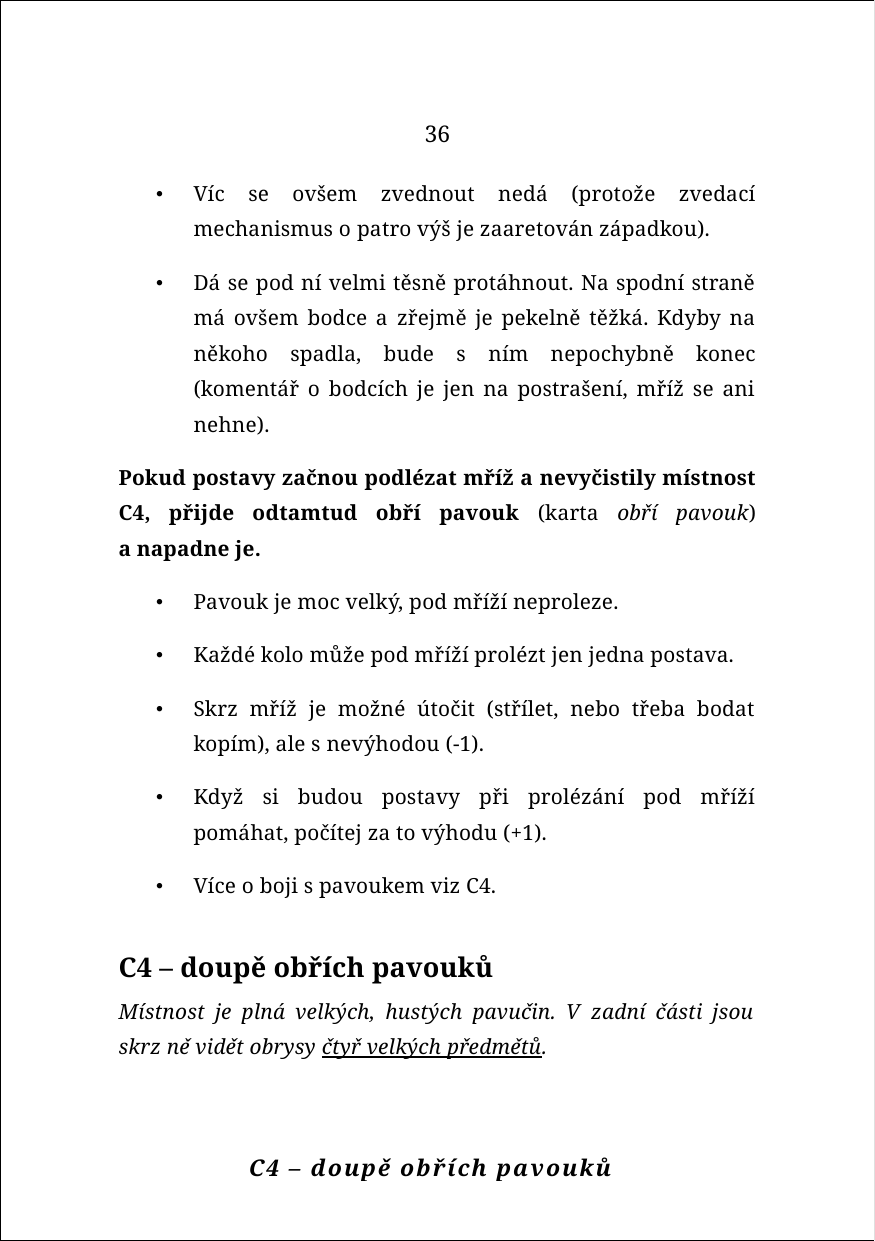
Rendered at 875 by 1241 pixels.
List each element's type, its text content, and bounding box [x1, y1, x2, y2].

list Víc se ovšem zvednout nedá (protože zvedací mechanismus o⁠ patro výš je zaaretován západkou). [156, 179, 756, 243]
list Když si budou postavy při prolézání pod mříží pomáhat, počítej za to výhodu (+1). [156, 782, 756, 846]
list Každé kolo může pod mříží prolézt jen jedna postava. [156, 641, 756, 669]
text Pokud postavy začnou podlézat mříž a⁠ nevyčistily místnost C4, přijde odtamtud obří pavouk (karta obří pavouk) a⁠ napadne je. [118, 463, 756, 562]
text Místnost je plná velkých, hustých pavučin. V⁠ zadní části jsou skrz ně vidět obrysy čtyř velkých předmětů. [118, 997, 756, 1061]
list Více o boji s pavoukem viz C4. [156, 871, 756, 900]
list Pavouk je moc velký, pod mříží neproleze. [156, 587, 756, 616]
list Dá se pod ní velmi těsně protáhnout. Na spodní straně má ovšem bodce a⁠ zřejmě je pekelně těžká. Kdyby na někoho spadla, bude s⁠ ním nepochybně konec (komentář o⁠ bodcích je jen na postrašení, mříž se ani nehne). [156, 268, 756, 438]
list Skrz mříž je možné útočit (střílet, nebo třeba bodat kopím), ale s⁠ nevýhodou (-1). [156, 694, 756, 758]
subtitle C4 – doupě obřích pavouků [118, 948, 756, 985]
